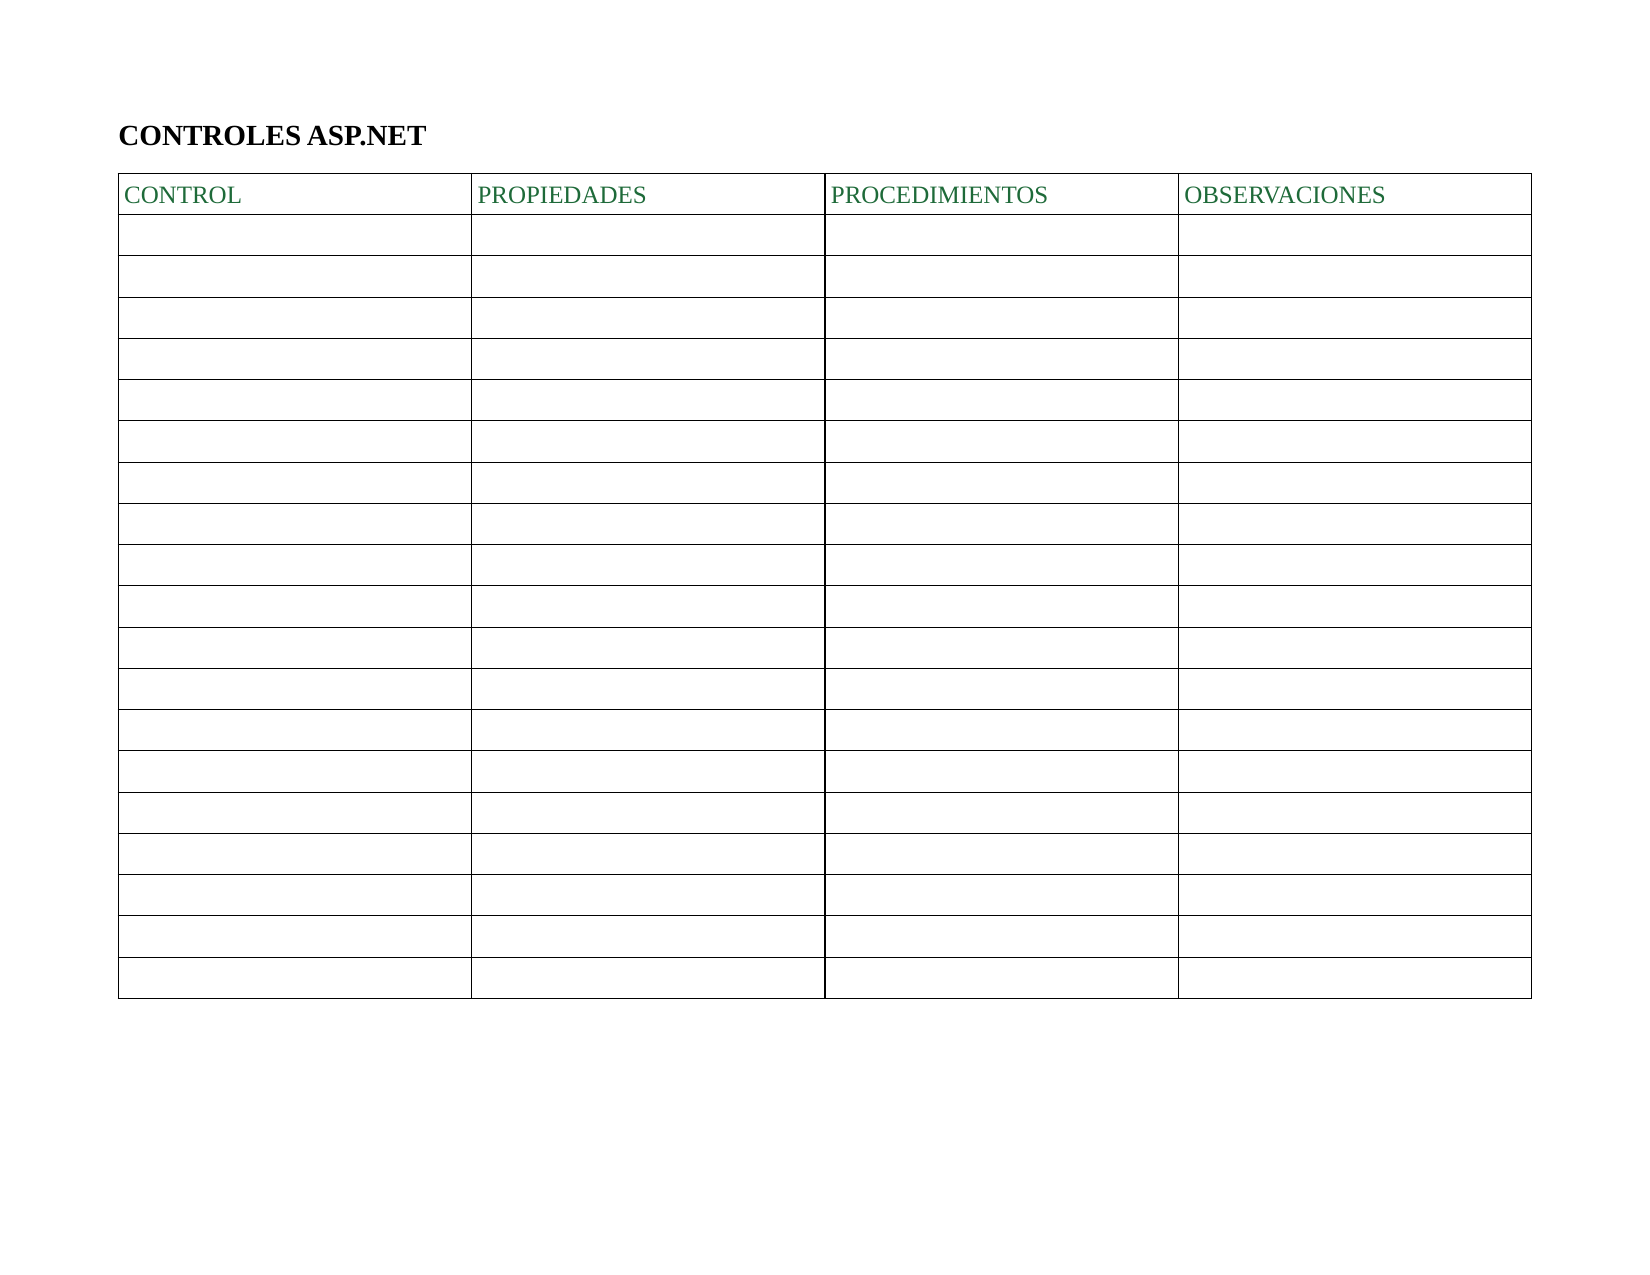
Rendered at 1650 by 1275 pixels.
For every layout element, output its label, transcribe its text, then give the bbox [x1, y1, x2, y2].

table_cell [1179, 545, 1531, 585]
table_cell [1179, 669, 1531, 709]
table_cell [1179, 793, 1531, 833]
table_header OBSERVACIONES [1179, 174, 1531, 214]
table_cell [119, 421, 471, 462]
table_cell [826, 751, 1178, 792]
table_cell [119, 504, 471, 544]
table_cell [119, 628, 471, 668]
table_cell [119, 463, 471, 503]
table_cell [119, 710, 471, 750]
table_cell [826, 958, 1178, 998]
table_cell [826, 421, 1178, 462]
table_cell [826, 256, 1178, 297]
table_cell [826, 875, 1178, 915]
table_cell [826, 215, 1178, 255]
table_cell [826, 339, 1178, 379]
table_cell [1179, 463, 1531, 503]
table_cell [1179, 504, 1531, 544]
table_cell [472, 339, 824, 379]
table_cell [826, 628, 1178, 668]
table_cell [1179, 421, 1531, 462]
table_cell [119, 256, 471, 297]
table_cell [472, 834, 824, 874]
table_cell [119, 875, 471, 915]
table_cell [1179, 215, 1531, 255]
table_cell [1179, 298, 1531, 338]
table_cell [826, 380, 1178, 420]
table_cell [119, 834, 471, 874]
table_cell [826, 793, 1178, 833]
table_cell [472, 463, 824, 503]
table_cell [472, 215, 824, 255]
table_cell [472, 916, 824, 957]
table_cell [119, 586, 471, 627]
table_cell [826, 916, 1178, 957]
table_cell [1179, 834, 1531, 874]
table_cell [1179, 628, 1531, 668]
table_header PROPIEDADES [472, 174, 824, 214]
table_cell [472, 669, 824, 709]
table_cell [1179, 958, 1531, 998]
table_cell [1179, 339, 1531, 379]
table_cell [826, 504, 1178, 544]
table_cell [119, 215, 471, 255]
table_cell [472, 958, 824, 998]
table_cell [826, 834, 1178, 874]
table_cell [472, 256, 824, 297]
table_cell [1179, 586, 1531, 627]
table_header PROCEDIMIENTOS [826, 174, 1178, 214]
table_cell [119, 669, 471, 709]
table_cell [472, 545, 824, 585]
table_cell [826, 669, 1178, 709]
table_cell [119, 958, 471, 998]
table_cell [472, 380, 824, 420]
table_cell [1179, 380, 1531, 420]
table_cell [472, 586, 824, 627]
table_header CONTROL [119, 174, 471, 214]
table_cell [1179, 256, 1531, 297]
table_cell [1179, 916, 1531, 957]
table_cell [119, 916, 471, 957]
table_cell [119, 751, 471, 792]
table_cell [826, 545, 1178, 585]
table_cell [119, 298, 471, 338]
table_cell [826, 586, 1178, 627]
table_cell [119, 380, 471, 420]
table_cell [826, 298, 1178, 338]
table_cell [472, 793, 824, 833]
table_cell [472, 875, 824, 915]
table_cell [472, 298, 824, 338]
table_cell [119, 339, 471, 379]
table_cell [472, 710, 824, 750]
table_cell [472, 751, 824, 792]
table_cell [826, 710, 1178, 750]
table_cell [472, 504, 824, 544]
table_cell [1179, 875, 1531, 915]
table_cell [1179, 710, 1531, 750]
table_cell [472, 421, 824, 462]
text CONTROLES ASP.NET [118, 118, 1532, 152]
table_cell [119, 545, 471, 585]
table_cell [826, 463, 1178, 503]
table_cell [472, 628, 824, 668]
table_cell [1179, 751, 1531, 792]
table_cell [119, 793, 471, 833]
